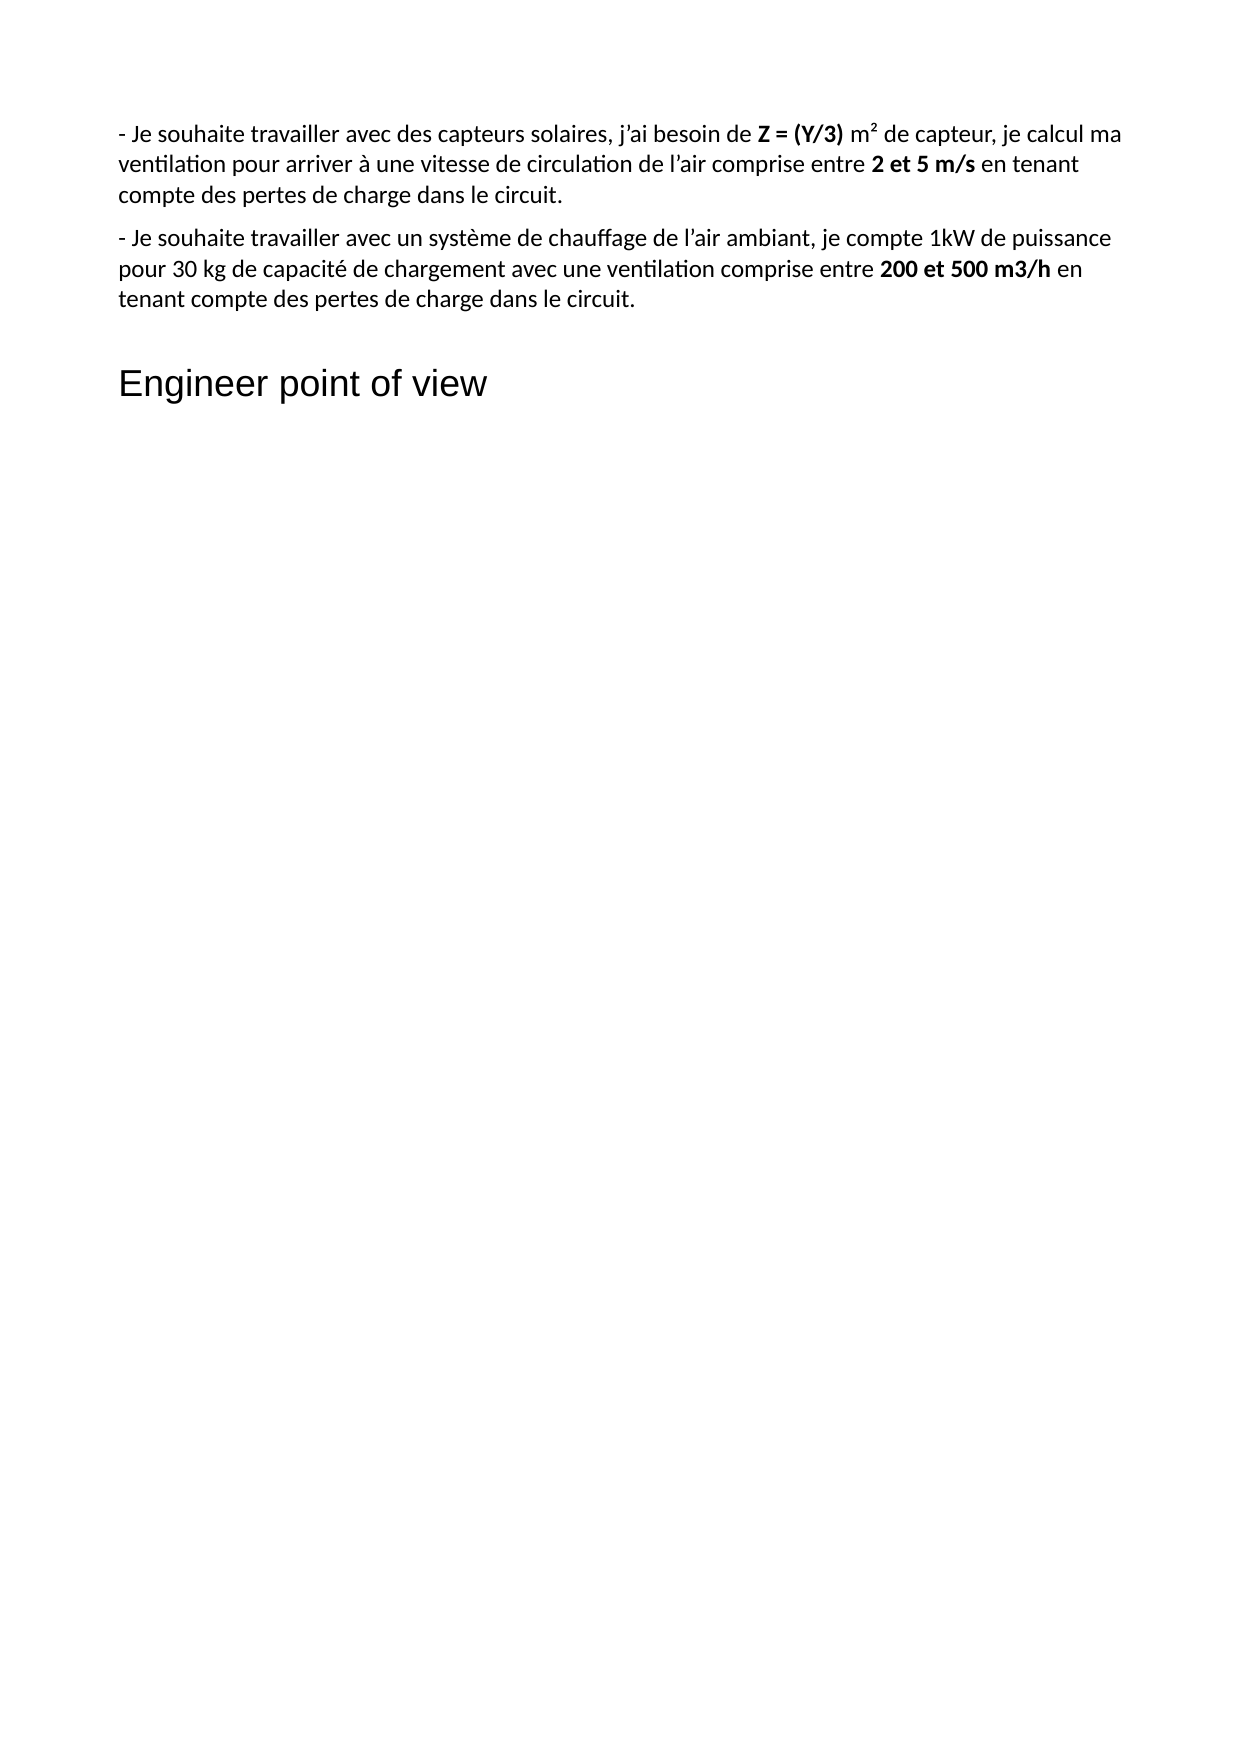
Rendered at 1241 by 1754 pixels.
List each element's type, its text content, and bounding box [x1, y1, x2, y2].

subtitle Engineer point of view [118, 361, 1122, 404]
text - Je souhaite travailler avec un système de chauffage de l’air ambiant, je compte 1kW de puissance pour 30 kg de capacité de chargement avec une ventilation comprise entre 200 et 500 m3/h en tenant compte des pertes de charge dans le circuit. [118, 222, 1122, 314]
text - Je souhaite travailler avec des capteurs solaires, j’ai besoin de Z = (Y/3) m² de capteur, je calcul ma ventilation pour arriver à une vitesse de circulation de l’air comprise entre 2 et 5 m/s en tenant compte des pertes de charge dans le circuit. [118, 118, 1122, 210]
